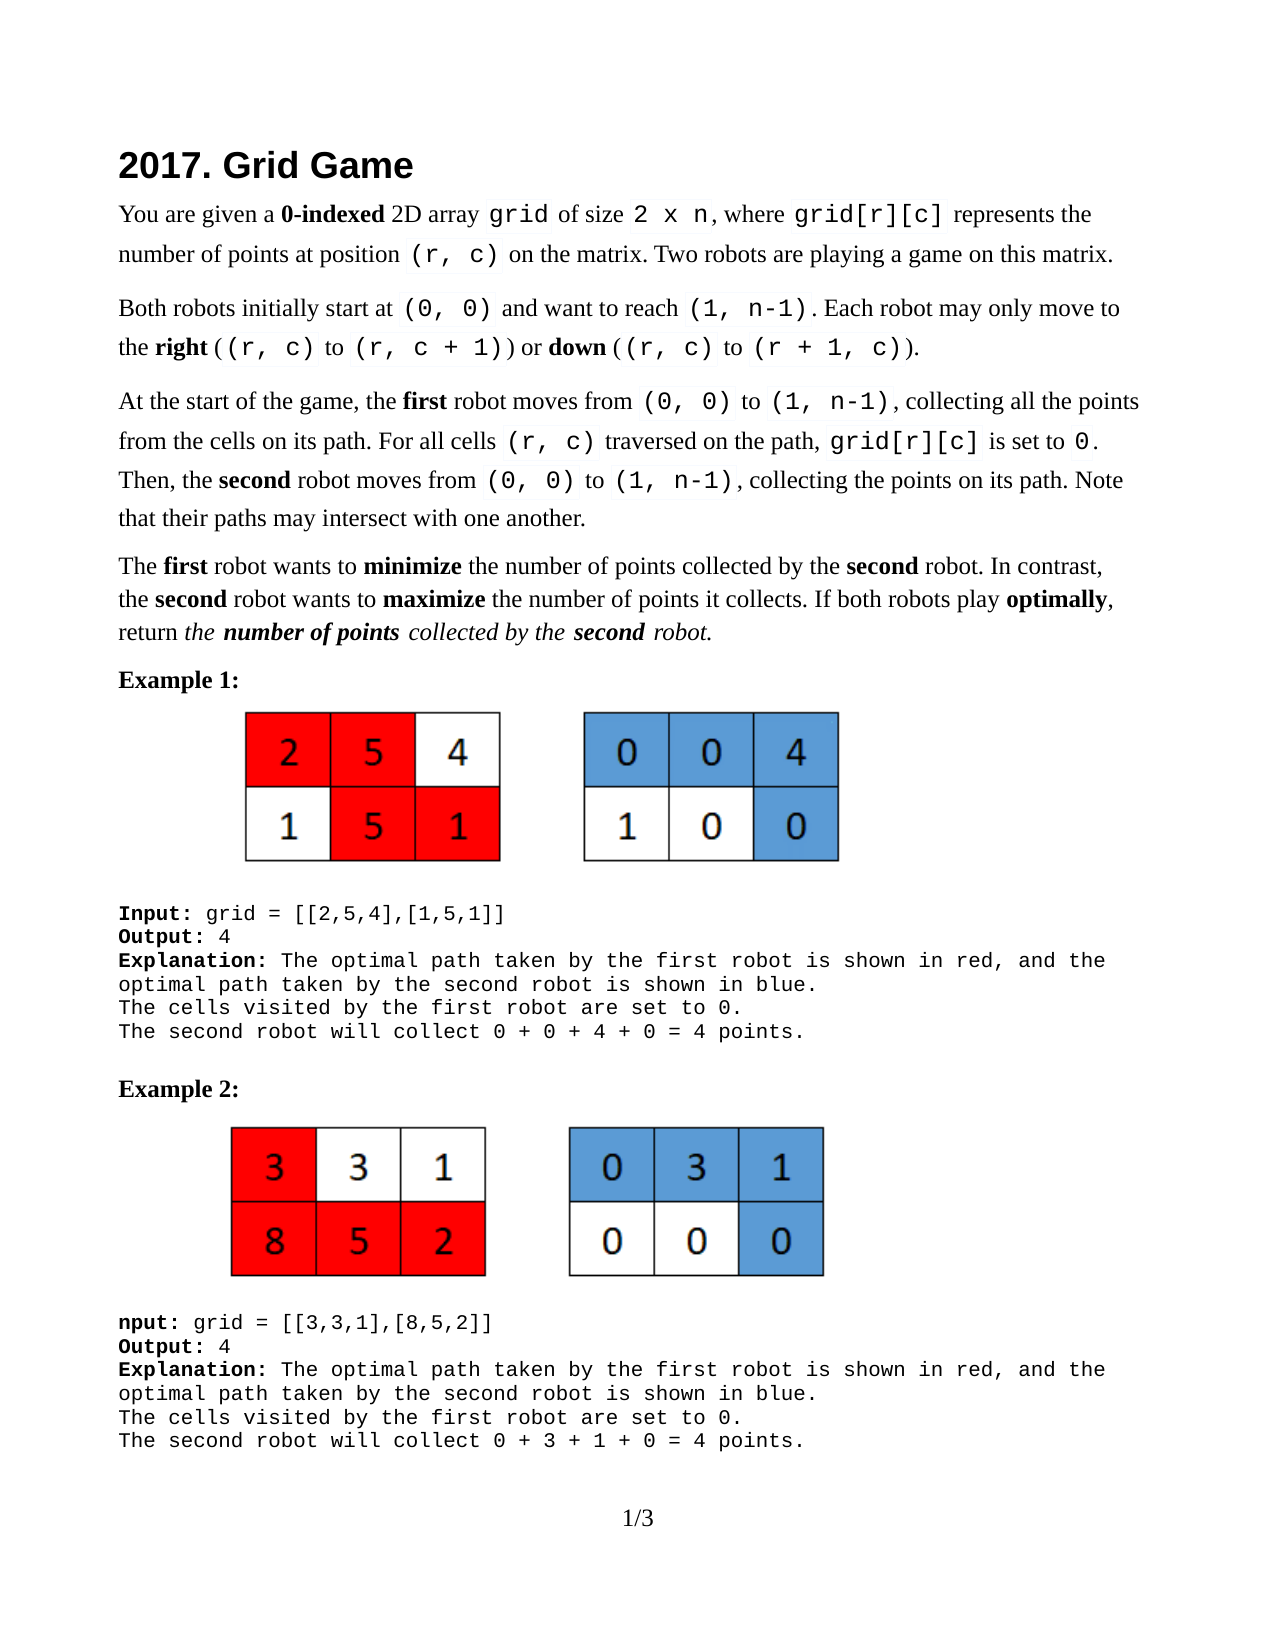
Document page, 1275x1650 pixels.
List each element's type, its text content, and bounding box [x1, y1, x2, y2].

text The cells visited by the first robot are set to 0. [118, 1407, 1157, 1430]
text Input: grid = [[2,5,4],[1,5,1]] [118, 903, 1157, 926]
picture [236, 706, 843, 868]
text The second robot will collect 0 + 3 + 1 + 0 = 4 points. [118, 1430, 1157, 1454]
text Output: 4 [118, 1336, 1157, 1359]
text The second robot will collect 0 + 0 + 4 + 0 = 4 points. [118, 1021, 1157, 1044]
text You are given a 0-indexed 2D array grid of size 2 x n, where grid[r][c] represents the number of points at position (r, c) on the matrix. Two robots are playing a game on this matrix. [118, 199, 1157, 273]
text At the start of the game, the first robot moves from (0, 0) to (1, n-1), collecting all the points from the cells on its path. For all cells (r, c) traversed on the path, grid[r][c] is set to 0. Then, the second robot moves from (0, 0) to (1, n-1), collecting the points on its path. Note that their paths may intersect with one another. [118, 386, 1157, 532]
text The cells visited by the first robot are set to 0. [118, 997, 1157, 1021]
text Both robots initially start at (0, 0) and want to reach (1, n-1). Each robot may only move to the right ((r, c) to (r, c + 1)) or down ((r, c) to (r + 1, c)). [118, 292, 1157, 366]
text The first robot wants to minimize the number of points collected by the second robot. In contrast, the second robot wants to maximize the number of points it collects. If both robots play optimally, return the number of points collected by the second robot. [118, 551, 1157, 646]
text Example 1: [118, 665, 1157, 693]
text Example 2: [118, 1074, 1157, 1103]
picture [228, 1121, 829, 1286]
text Output: 4 [118, 926, 1157, 950]
text Explanation: The optimal path taken by the first robot is shown in red, and the optimal path taken by the second robot is shown in blue. [118, 1359, 1157, 1407]
text Explanation: The optimal path taken by the first robot is shown in red, and the optimal path taken by the second robot is shown in blue. [118, 950, 1157, 997]
text nput: grid = [[3,3,1],[8,5,2]] [118, 1312, 1157, 1336]
subtitle 2017. Grid Game [118, 143, 1157, 186]
